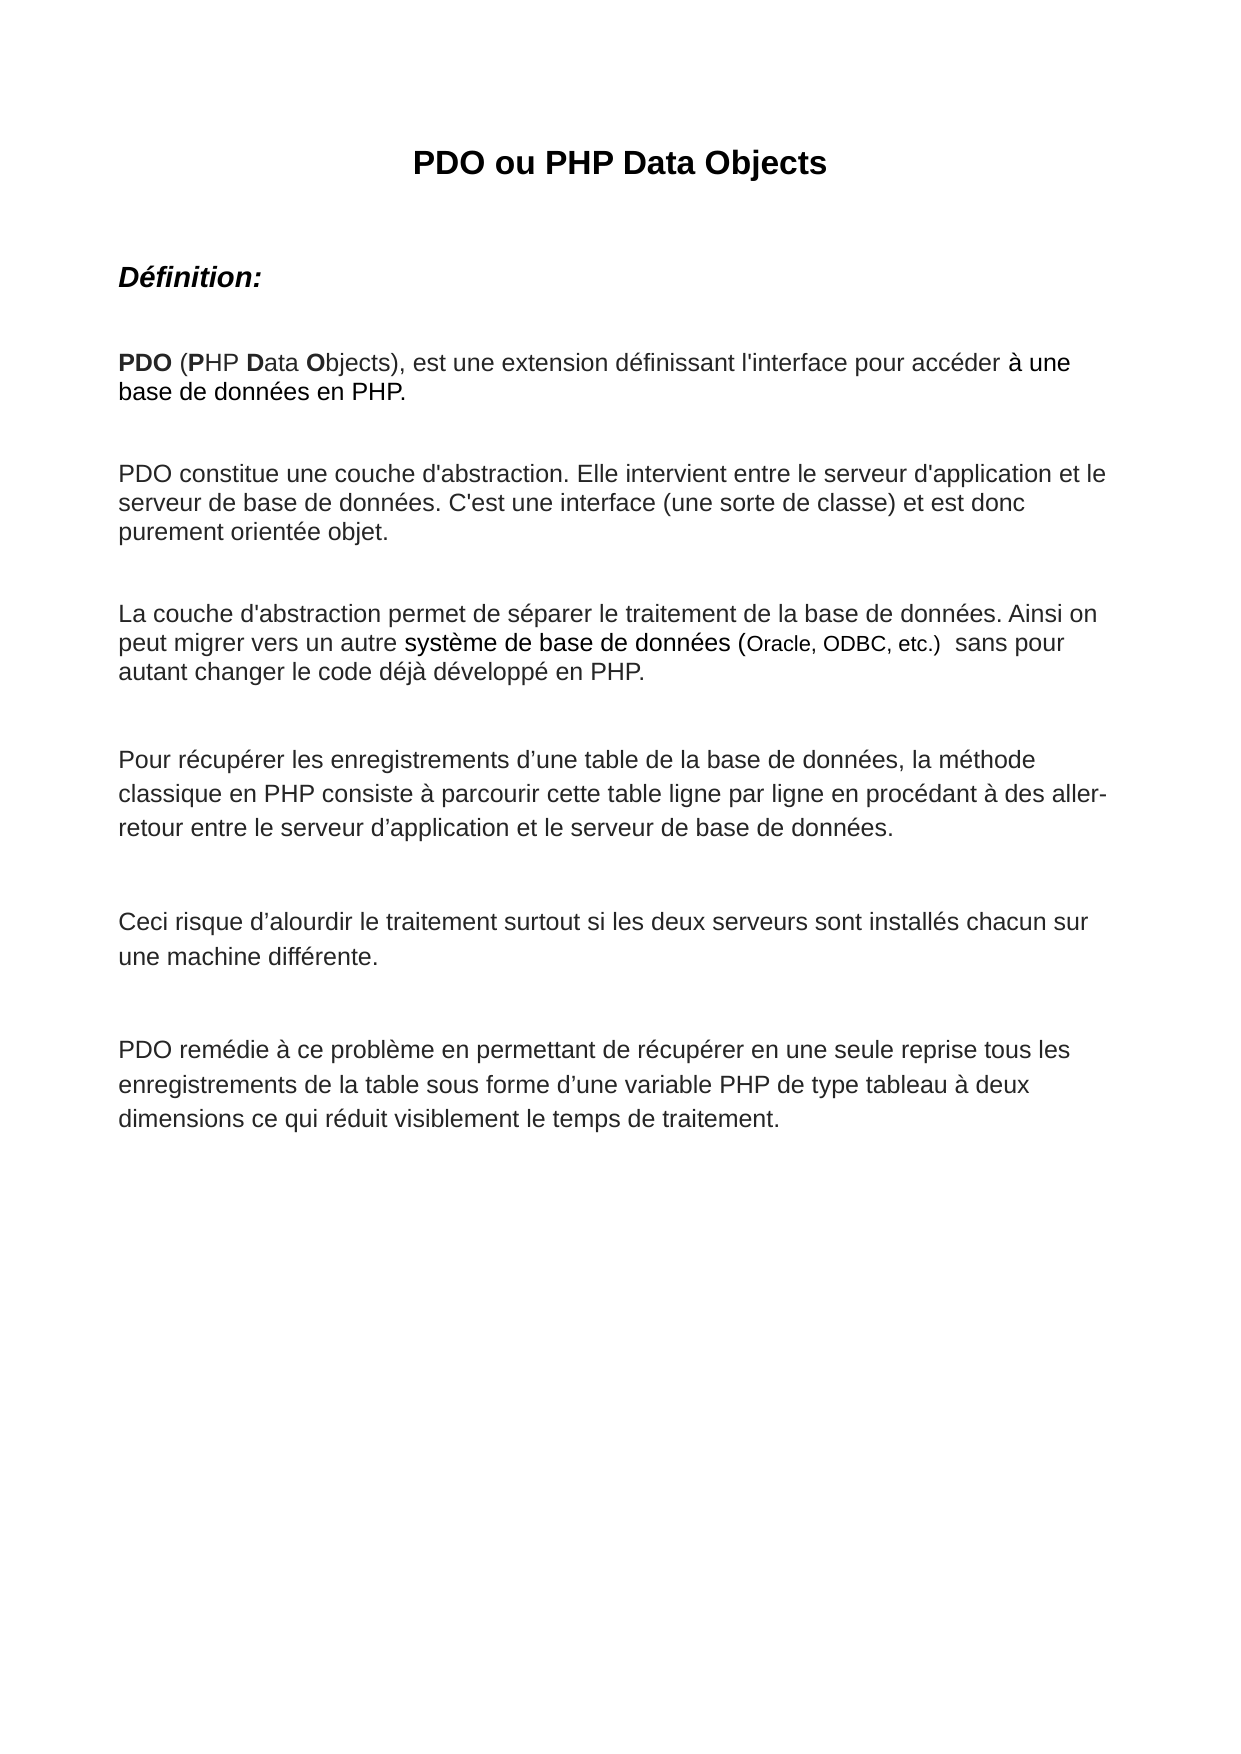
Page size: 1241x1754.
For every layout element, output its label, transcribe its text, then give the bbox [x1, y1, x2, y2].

text PDO (PHP Data Objects), est une extension définissant l'interface pour accéder à une base de données en PHP. [118, 348, 1122, 405]
text PDO constitue une couche d'abstraction. Elle intervient entre le serveur d'application et le serveur de base de données. C'est une interface (une sorte de classe) et est donc purement orientée objet. [118, 459, 1122, 545]
subtitle PDO ou PHP Data Objects [118, 143, 1122, 182]
subtitle Définition: [118, 261, 1122, 294]
text PDO remédie à ce problème en permettant de récupérer en une seule reprise tous les enregistrements de la table sous forme d’une variable PHP de type tableau à deux dimensions ce qui réduit visiblement le temps de traitement. [118, 1030, 1122, 1133]
text La couche d'abstraction permet de séparer le traitement de la base de données. Ainsi on peut migrer vers un autre système de base de données (Oracle, ODBC, etc.) sans pour autant changer le code déjà développé en PHP. [118, 599, 1122, 685]
text Ceci risque d’alourdir le traitement surtout si les deux serveurs sont installés chacun sur une machine différente. [118, 902, 1122, 970]
text Pour récupérer les enregistrements d’une table de la base de données, la méthode classique en PHP consiste à parcourir cette table ligne par ligne en procédant à des aller-retour entre le serveur d’application et le serveur de base de données. [118, 739, 1122, 842]
